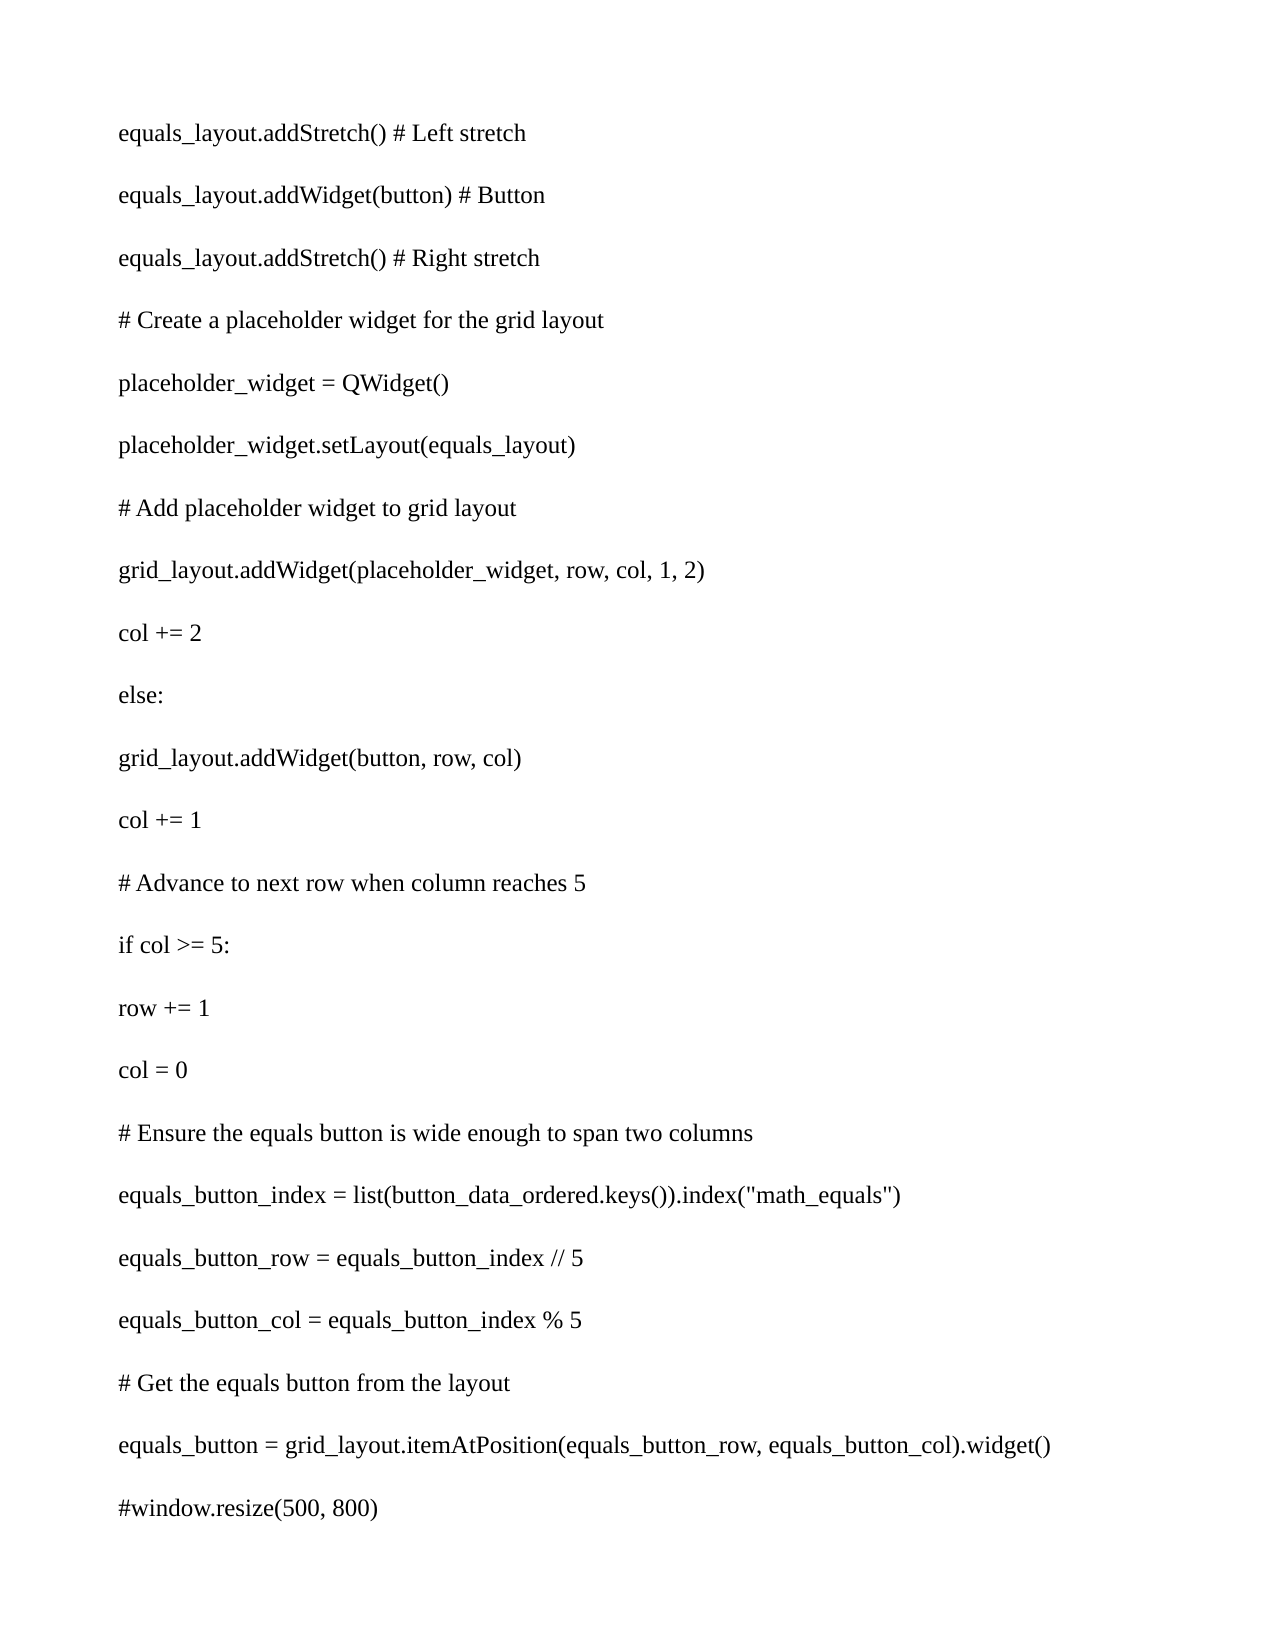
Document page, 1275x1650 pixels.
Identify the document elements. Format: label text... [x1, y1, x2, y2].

text # Ensure the equals button is wide enough to span two columns [118, 1118, 1157, 1147]
text equals_button_row = equals_button_index // 5 [118, 1243, 1157, 1272]
text row += 1 [118, 993, 1157, 1022]
text else: [118, 681, 1157, 709]
text # Advance to next row when column reaches 5 [118, 868, 1157, 897]
text # Get the equals button from the layout [118, 1368, 1157, 1397]
text # Add placeholder widget to grid layout [118, 493, 1157, 522]
text col += 1 [118, 806, 1157, 834]
text equals_button_col = equals_button_index % 5 [118, 1306, 1157, 1334]
text placeholder_widget.setLayout(equals_layout) [118, 431, 1157, 459]
text grid_layout.addWidget(button, row, col) [118, 743, 1157, 772]
text grid_layout.addWidget(placeholder_widget, row, col, 1, 2) [118, 556, 1157, 584]
text #window.resize(500, 800) [118, 1493, 1157, 1522]
text equals_button = grid_layout.itemAtPosition(equals_button_row, equals_button_col).widget() [118, 1431, 1157, 1459]
text # Create a placeholder widget for the grid layout [118, 306, 1157, 334]
text col = 0 [118, 1056, 1157, 1084]
text col += 2 [118, 618, 1157, 647]
text equals_layout.addWidget(button) # Button [118, 181, 1157, 209]
text if col >= 5: [118, 931, 1157, 959]
text equals_button_index = list(button_data_ordered.keys()).index("math_equals") [118, 1181, 1157, 1209]
text equals_layout.addStretch() # Right stretch [118, 243, 1157, 272]
text placeholder_widget = QWidget() [118, 368, 1157, 397]
text equals_layout.addStretch() # Left stretch [118, 118, 1157, 147]
